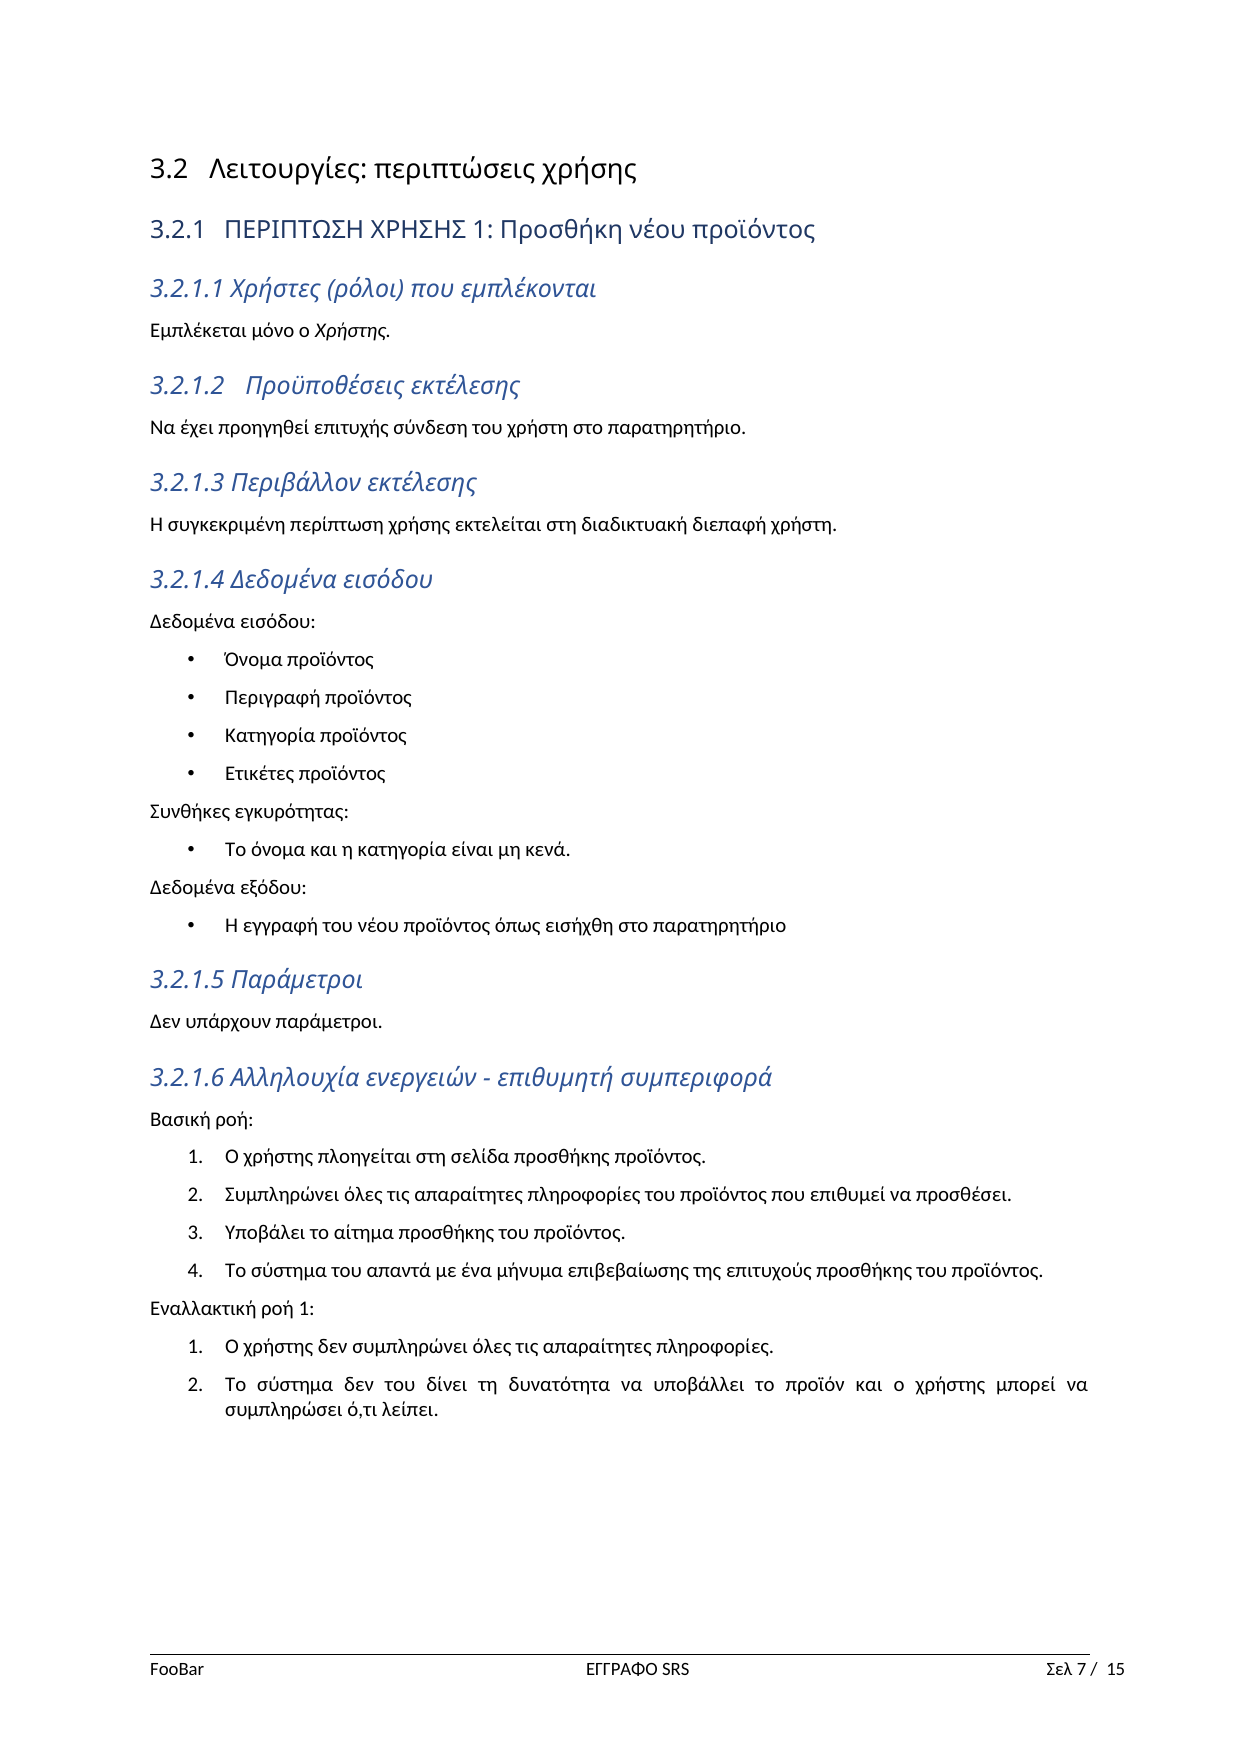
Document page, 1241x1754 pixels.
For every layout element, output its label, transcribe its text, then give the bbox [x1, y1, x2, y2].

list Ετικέτες προϊόντος [187, 760, 1090, 786]
subtitle 3.2.1.3 Περιβάλλον εκτέλεσης [150, 465, 1090, 499]
text Δεδομένα εξόδου: [150, 874, 1090, 899]
list Το όνομα και η κατηγορία είναι μη κενά. [187, 836, 1090, 861]
subtitle 3.2.1.1 Χρήστες (ρόλοι) που εμπλέκονται [150, 271, 1090, 305]
text Εμπλέκεται μόνο ο Χρήστης. [150, 317, 1090, 343]
text Εναλλακτική ροή 1: [150, 1295, 1090, 1321]
list Συμπληρώνει όλες τις απαραίτητες πληροφορίες του προϊόντος που επιθυμεί να προσθέσει. [187, 1182, 1090, 1207]
list Υποβάλει το αίτημα προσθήκης του προϊόντος. [187, 1219, 1090, 1245]
subtitle 3.2.1 ΠΕΡΙΠΤΩΣΗ ΧΡΗΣΗΣ 1: Προσθήκη νέου προϊόντος [150, 212, 1090, 246]
text Να έχει προηγηθεί επιτυχής σύνδεση του χρήστη στο παρατηρητήριο. [150, 414, 1090, 440]
subtitle 3.2.1.6 Αλληλουχία ενεργειών - επιθυμητή συμπεριφορά [150, 1059, 1090, 1093]
list Περιγραφή προϊόντος [187, 684, 1090, 710]
list Το σύστημα δεν του δίνει τη δυνατότητα να υποβάλλει το προϊόν και ο χρήστης μπορεί να συμπληρώσει ό,τι λείπει. [187, 1371, 1090, 1422]
list Όνομα προϊόντος [187, 646, 1090, 672]
text Συνθήκες εγκυρότητας: [150, 798, 1090, 823]
subtitle 3.2.1.2 Προϋποθέσεις εκτέλεσης [150, 368, 1090, 402]
subtitle 3.2.1.5 Παράμετροι [150, 962, 1090, 996]
list Κατηγορία προϊόντος [187, 722, 1090, 748]
list Ο χρήστης δεν συμπληρώνει όλες τις απαραίτητες πληροφορίες. [187, 1333, 1090, 1359]
text Η συγκεκριμένη περίπτωση χρήσης εκτελείται στη διαδικτυακή διεπαφή χρήστη. [150, 511, 1090, 537]
list Ο χρήστης πλοηγείται στη σελίδα προσθήκης προϊόντος. [187, 1144, 1090, 1169]
text Δεν υπάρχουν παράμετροι. [150, 1009, 1090, 1034]
subtitle 3.2.1.4 Δεδομένα εισόδου [150, 562, 1090, 596]
subtitle 3.2 Λειτουργίες: περιπτώσεις χρήσης [150, 150, 1090, 187]
list Το σύστημα του απαντά με ένα μήνυμα επιβεβαίωσης της επιτυχούς προσθήκης του προϊόντος. [187, 1257, 1090, 1283]
list Η εγγραφή του νέου προϊόντος όπως εισήχθη στο παρατηρητήριο [187, 912, 1090, 937]
text Βασική ροή: [150, 1106, 1090, 1131]
text Δεδομένα εισόδου: [150, 608, 1090, 634]
